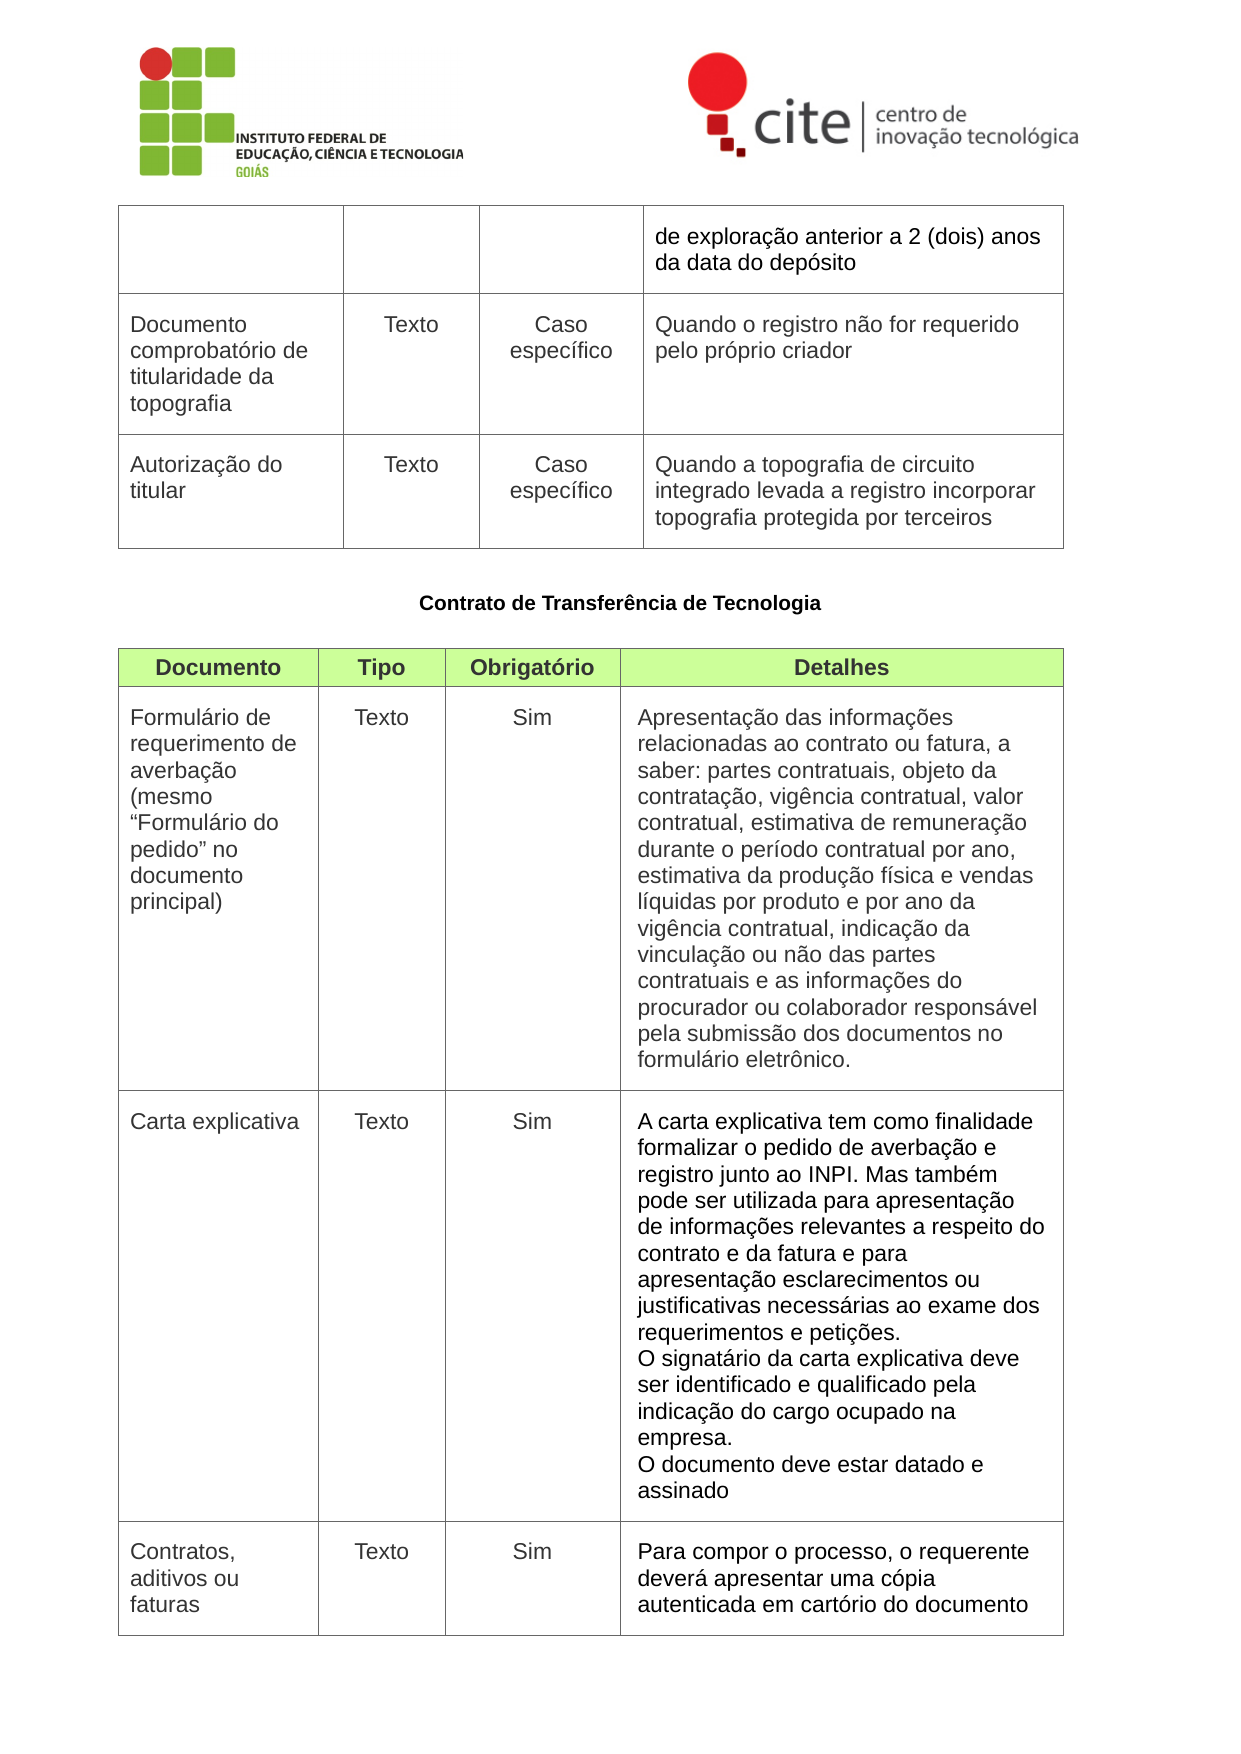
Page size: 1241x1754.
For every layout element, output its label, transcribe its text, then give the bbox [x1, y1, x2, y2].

table_cell Apresentação das informações relacionadas ao contrato ou fatura, a saber: partes contratuais, objeto da contratação, vigência contratual, valor contratual, estimativa de remuneração durante o período contratual por ano, estimativa da produção física e vendas líquidas por produto e por ano da vigência contratual, indicação da vinculação ou não das partes contratuais e as informações do procurador ou colaborador responsável pela submissão dos documentos no formulário eletrônico. [621, 687, 1063, 1090]
table_header Obrigatório [446, 649, 620, 686]
table_cell Quando o registro não for requerido pelo próprio criador [644, 294, 1063, 433]
table_cell Carta explicativa [119, 1091, 318, 1521]
table_cell Texto [344, 435, 479, 548]
table_cell Sim [446, 1522, 620, 1635]
table_cell [480, 206, 643, 293]
table_cell [119, 206, 343, 293]
table_cell de exploração anterior a 2 (dois) anos da data do depósito [644, 206, 1063, 293]
table_cell A carta explicativa tem como finalidade formalizar o pedido de averbação e registro junto ao INPI. Mas também pode ser utilizada para apresentação de informações relevantes a respeito do contrato e da fatura e para apresentação esclarecimentos ou justificativas necessárias ao exame dos requerimentos e petições. O signatário da carta explicativa deve ser identificado e qualificado pela indicação do cargo ocupado na empresa. O documento deve estar datado e assinado [621, 1091, 1063, 1521]
table_cell Formulário de requerimento de averbação (mesmo “Formulário do pedido” no documento principal) [119, 687, 318, 1090]
text Contrato de Transferência de Tecnologia [118, 591, 1122, 615]
table_header Documento [119, 649, 318, 686]
table_cell Sim [446, 1091, 620, 1521]
table_header Detalhes [621, 649, 1063, 686]
table_cell Para compor o processo, o requerente deverá apresentar uma cópia autenticada em cartório do documento [621, 1522, 1063, 1635]
table_cell Texto [319, 687, 445, 1090]
table_cell Caso específico [480, 294, 643, 433]
table_cell [344, 206, 479, 293]
table_cell Texto [319, 1091, 445, 1521]
table_cell Texto [319, 1522, 445, 1635]
table_cell Caso específico [480, 435, 643, 548]
table_cell Autorização do titular [119, 435, 343, 548]
picture [662, 43, 1106, 168]
table_cell Documento comprobatório de titularidade da topografia [119, 294, 343, 433]
table_header Tipo [319, 649, 445, 686]
table_cell Quando a topografia de circuito integrado levada a registro incorporar topografia protegida por terceiros [644, 435, 1063, 548]
table_cell Sim [446, 687, 620, 1090]
table_cell Contratos, aditivos ou faturas [119, 1522, 318, 1635]
table_cell Texto [344, 294, 479, 433]
picture [139, 47, 464, 177]
